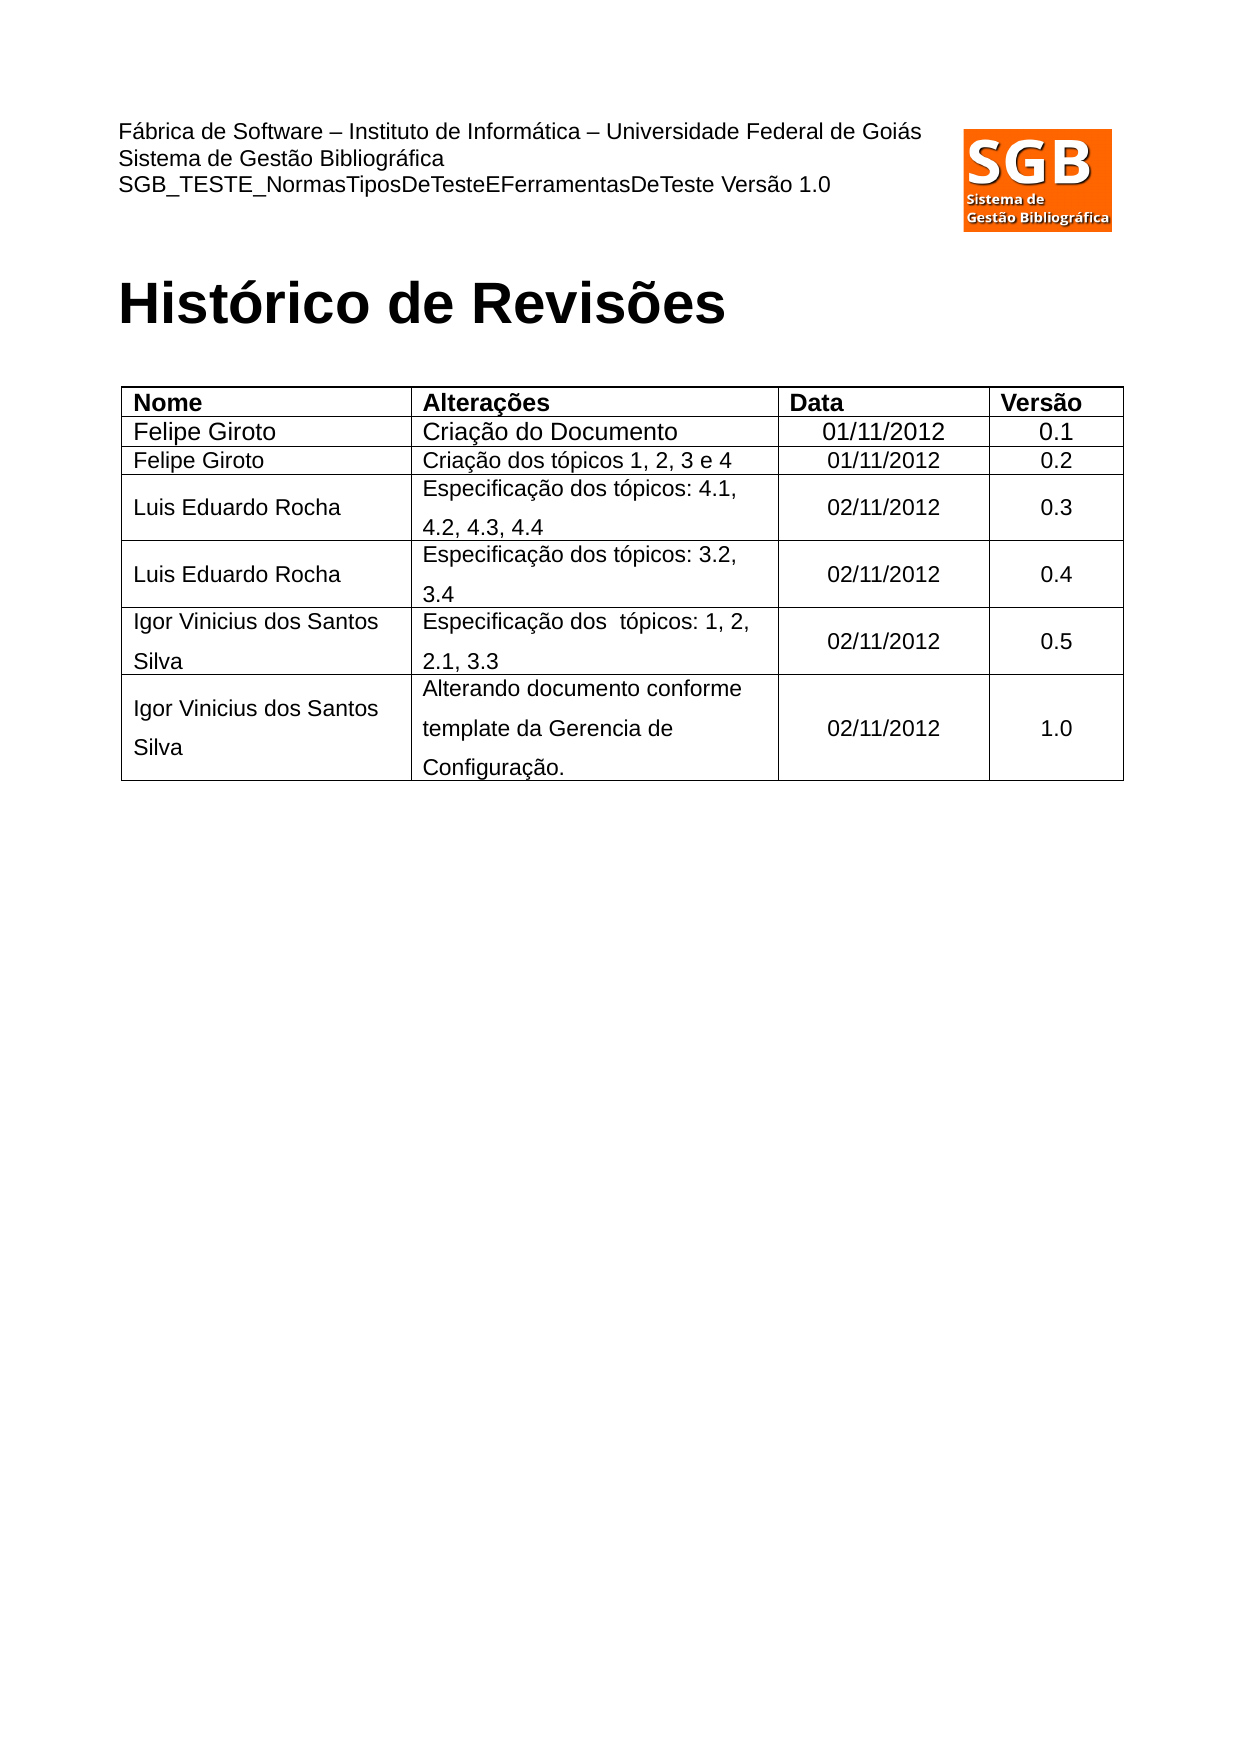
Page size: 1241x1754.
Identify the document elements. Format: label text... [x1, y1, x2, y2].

table_cell Igor Vinicius dos Santos Silva [122, 675, 411, 780]
table_cell Especificação dos tópicos: 3.2, 3.4 [412, 541, 778, 607]
table_header Nome [122, 388, 411, 416]
table_cell Criação dos tópicos 1, 2, 3 e 4 [412, 447, 778, 473]
table_header Versão [990, 388, 1123, 416]
table_header Alterações [412, 388, 778, 416]
table_cell 01/11/2012 [779, 417, 989, 446]
table_cell 0.1 [990, 417, 1123, 446]
table_cell Alterando documento conforme template da Gerencia de Configuração. [412, 675, 778, 780]
table_cell Especificação dos tópicos: 1, 2, 2.1, 3.3 [412, 608, 778, 674]
table_cell Felipe Giroto [122, 447, 411, 473]
table_cell Criação do Documento [412, 417, 778, 446]
table_cell 1.0 [990, 675, 1123, 780]
table_header Data [779, 388, 989, 416]
table_cell 02/11/2012 [779, 541, 989, 607]
table_cell 0.3 [990, 475, 1123, 540]
table_cell 01/11/2012 [779, 447, 989, 473]
table_cell 02/11/2012 [779, 475, 989, 540]
table_cell 02/11/2012 [779, 675, 989, 780]
table_cell 0.2 [990, 447, 1123, 473]
text Histórico de Revisões [118, 269, 1122, 336]
table_cell Luis Eduardo Rocha [122, 475, 411, 540]
table_cell Felipe Giroto [122, 417, 411, 446]
table_cell 0.4 [990, 541, 1123, 607]
table_cell 02/11/2012 [779, 608, 989, 674]
table_cell Especificação dos tópicos: 4.1, 4.2, 4.3, 4.4 [412, 475, 778, 540]
picture [963, 129, 1112, 232]
table_cell Igor Vinicius dos Santos Silva [122, 608, 411, 674]
table_cell Luis Eduardo Rocha [122, 541, 411, 607]
table_cell 0.5 [990, 608, 1123, 674]
